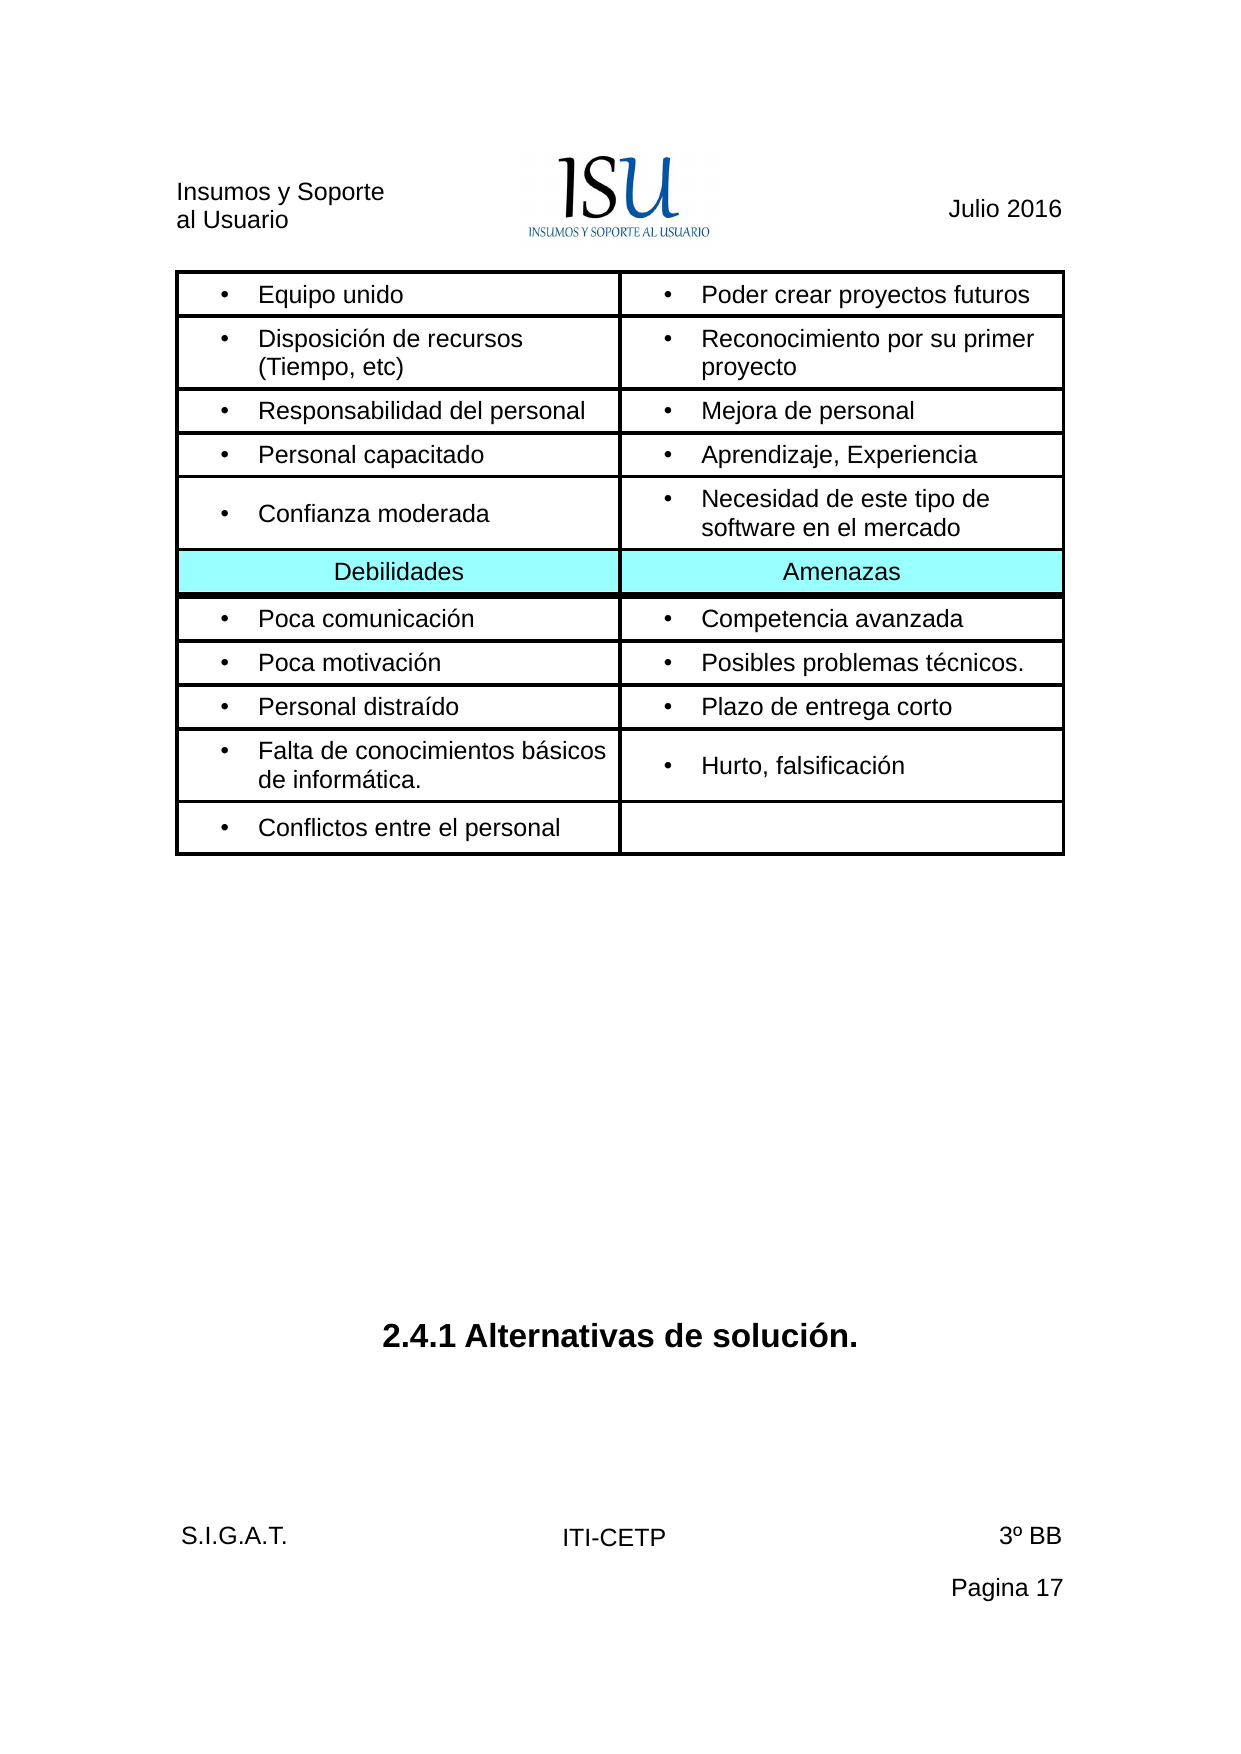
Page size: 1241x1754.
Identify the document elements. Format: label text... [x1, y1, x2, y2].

table_cell Personal capacitado [179, 435, 618, 475]
table_header Competencia avanzada [622, 599, 1062, 639]
table_cell Amenazas [622, 551, 1062, 591]
table_cell Poder crear proyectos futuros [622, 274, 1062, 314]
table_cell Poca motivación [179, 643, 618, 683]
picture [517, 138, 723, 252]
text 2.4.1 Alternativas de solución. [177, 1316, 1063, 1355]
table_cell Disposición de recursos (Tiempo, etc) [179, 318, 618, 387]
table_cell Plazo de entrega corto [622, 687, 1062, 727]
table_cell Hurto, falsificación [622, 731, 1062, 799]
table_cell Responsabilidad del personal [179, 391, 618, 431]
table_cell Aprendizaje, Experiencia [622, 435, 1062, 475]
table_cell Mejora de personal [622, 391, 1062, 431]
table_cell Debilidades [179, 551, 618, 591]
table_cell Falta de conocimientos básicos de informática. [179, 731, 618, 799]
table_cell Necesidad de este tipo de software en el mercado [622, 478, 1062, 547]
table_cell Confianza moderada [179, 478, 618, 547]
table_cell Posibles problemas técnicos. [622, 643, 1062, 683]
table_cell Conflictos entre el personal [179, 803, 618, 852]
table_cell Equipo unido [179, 274, 618, 314]
table_header Poca comunicación [179, 599, 618, 639]
table_cell Reconocimiento por su primer proyecto [622, 318, 1062, 387]
table_cell Personal distraído [179, 687, 618, 727]
table_cell [622, 803, 1062, 852]
